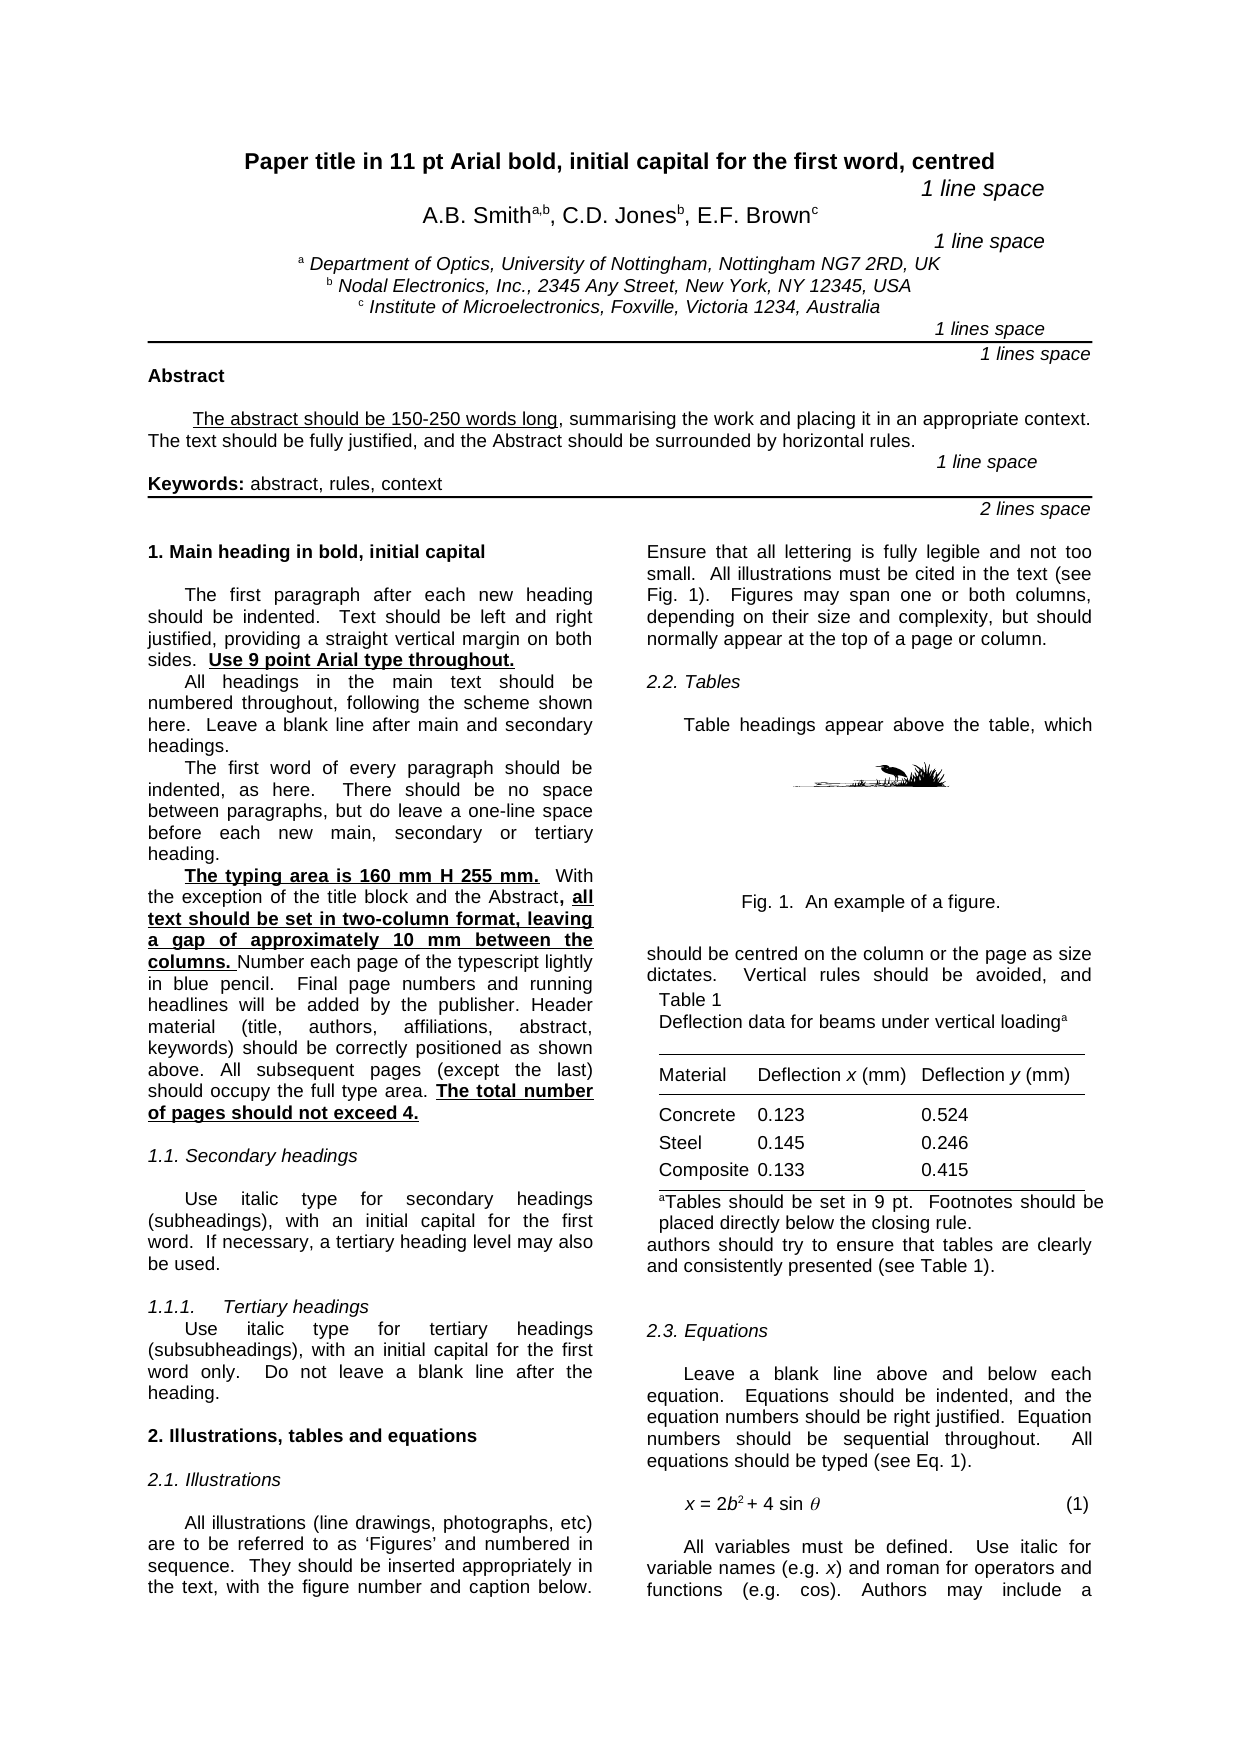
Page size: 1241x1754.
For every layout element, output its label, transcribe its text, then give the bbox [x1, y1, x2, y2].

text Use italic type for tertiary headings (subsubheadings), with an initial capital for the first word only. Do not leave a blank line after the heading. [148, 1317, 593, 1404]
text Paper title in 11 pt Arial bold, initial capital for the first word, centred [148, 148, 1092, 175]
text 1 line space [148, 175, 1092, 202]
text The typing area is 160 mm H 255 mm. With the exception of the title block and the Abstract, all text should be set in two-column format, leaving [148, 865, 593, 927]
text columns. Number each page of the typescript lightly in blue pencil. Final page numbers and running headlines will be added by the publisher. Header material (title, authors, affiliations, abstract, keywords) should be correctly positioned as shown above. All subsequent pages (except the last) should occupy the full type area. The total number of pages should not exceed 4. [148, 949, 593, 1123]
text 2.3. Equations [647, 1320, 1092, 1342]
text Fig. 1. An example of a figure. [690, 891, 1053, 912]
table_cell Composite [659, 1159, 757, 1190]
text Deflection data for beams under vertical loadinga [659, 1011, 1104, 1032]
table_cell 0.415 [921, 1159, 1085, 1190]
text Abstract [148, 365, 1092, 386]
text x = 2b2 + 4 sin  (1) [647, 1493, 1092, 1514]
text 2 lines space [148, 499, 1092, 520]
text Keywords: abstract, rules, context [148, 473, 1092, 494]
table_header Material [659, 1055, 757, 1094]
text All headings in the main text should be numbered throughout, following the scheme shown here. Leave a blank line after main and secondary headings. [148, 671, 593, 757]
table_cell 0.133 [757, 1159, 921, 1190]
text The abstract should be 150-250 words long, summarising the work and placing it in an appropriate context. The text should be fully justified, and the Abstract should be surrounded by horizontal rules. [148, 408, 1092, 451]
text 2.1. Illustrations [148, 1468, 593, 1490]
text a gap of approximately 10 mm between the [148, 928, 593, 948]
text All variables must be defined. Use italic for variable names (e.g. x) and roman for operators and functions (e.g. cos). Authors may include a [647, 1536, 1092, 1600]
text 1 lines space [148, 344, 1092, 365]
text A.B. Smitha,b, C.D. Jonesb, E.F. Brownc [148, 202, 1092, 229]
table_cell Concrete [659, 1095, 757, 1132]
text 1. Main heading in bold, initial capital [148, 541, 593, 563]
text Table headings appear above the table, which should be centred on the column or the page as size dictates. Vertical rules should be avoided, and authors should try to ensure that tables are clearly and consistently presented (see Table 1). [647, 714, 1092, 1277]
text aTables should be set in 9 pt. Footnotes should be placed directly below the closing rule. [659, 1191, 1104, 1234]
text 2. Illustrations, tables and equations [148, 1425, 593, 1447]
text c Institute of Microelectronics, Foxville, Victoria 1234, Australia [148, 296, 1092, 318]
table_cell 0.524 [921, 1095, 1085, 1132]
text 1.1. Secondary headings [148, 1145, 593, 1167]
text 2.2. Tables [647, 671, 1092, 692]
text Use italic type for secondary headings (subheadings), with an initial capital for the first word. If necessary, a tertiary heading level may also be used. [148, 1188, 593, 1274]
text 1 lines space [148, 318, 1092, 339]
table_cell 0.246 [921, 1132, 1085, 1159]
text The first word of every paragraph should be indented, as here. There should be no space between paragraphs, but do leave a one-line space before each new main, secondary or tertiary heading. [148, 757, 593, 865]
text The first paragraph after each new heading should be indented. Text should be left and right justified, providing a straight vertical margin on both sides. Use 9 point Arial type throughout. [148, 584, 593, 671]
table_cell 0.123 [757, 1095, 921, 1132]
text Ensure that all lettering is fully legible and not too small. All illustrations must be cited in the text (see Fig. 1). Figures may span one or both columns, depending on their size and complexity, but should normally appear at the top of a page or column. [647, 541, 1092, 649]
text 1 line space [148, 451, 1092, 473]
table_cell 0.145 [757, 1132, 921, 1159]
text 1 line space [148, 229, 1092, 253]
table_header Deflection y (mm) [921, 1055, 1085, 1094]
table_cell Steel [659, 1132, 757, 1159]
list Tertiary headings [148, 1296, 593, 1317]
text b Nodal Electronics, Inc., 2345 Any Street, New York, NY 12345, USA [148, 274, 1092, 296]
text Table 1 [659, 989, 1104, 1011]
table_header Deflection x (mm) [757, 1055, 921, 1094]
text a Department of Optics, University of Nottingham, Nottingham NG7 2RD, UK [148, 253, 1092, 274]
text All illustrations (line drawings, photographs, etc) are to be referred to as ‘Figures’ and numbered in sequence. They should be inserted appropriately in the text, with the figure number and caption below. [148, 1512, 593, 1598]
text Leave a blank line above and below each equation. Equations should be indented, and the equation numbers should be right justified. Equation numbers should be sequential throughout. All equations should be typed (see Eq. 1). [647, 1363, 1092, 1471]
